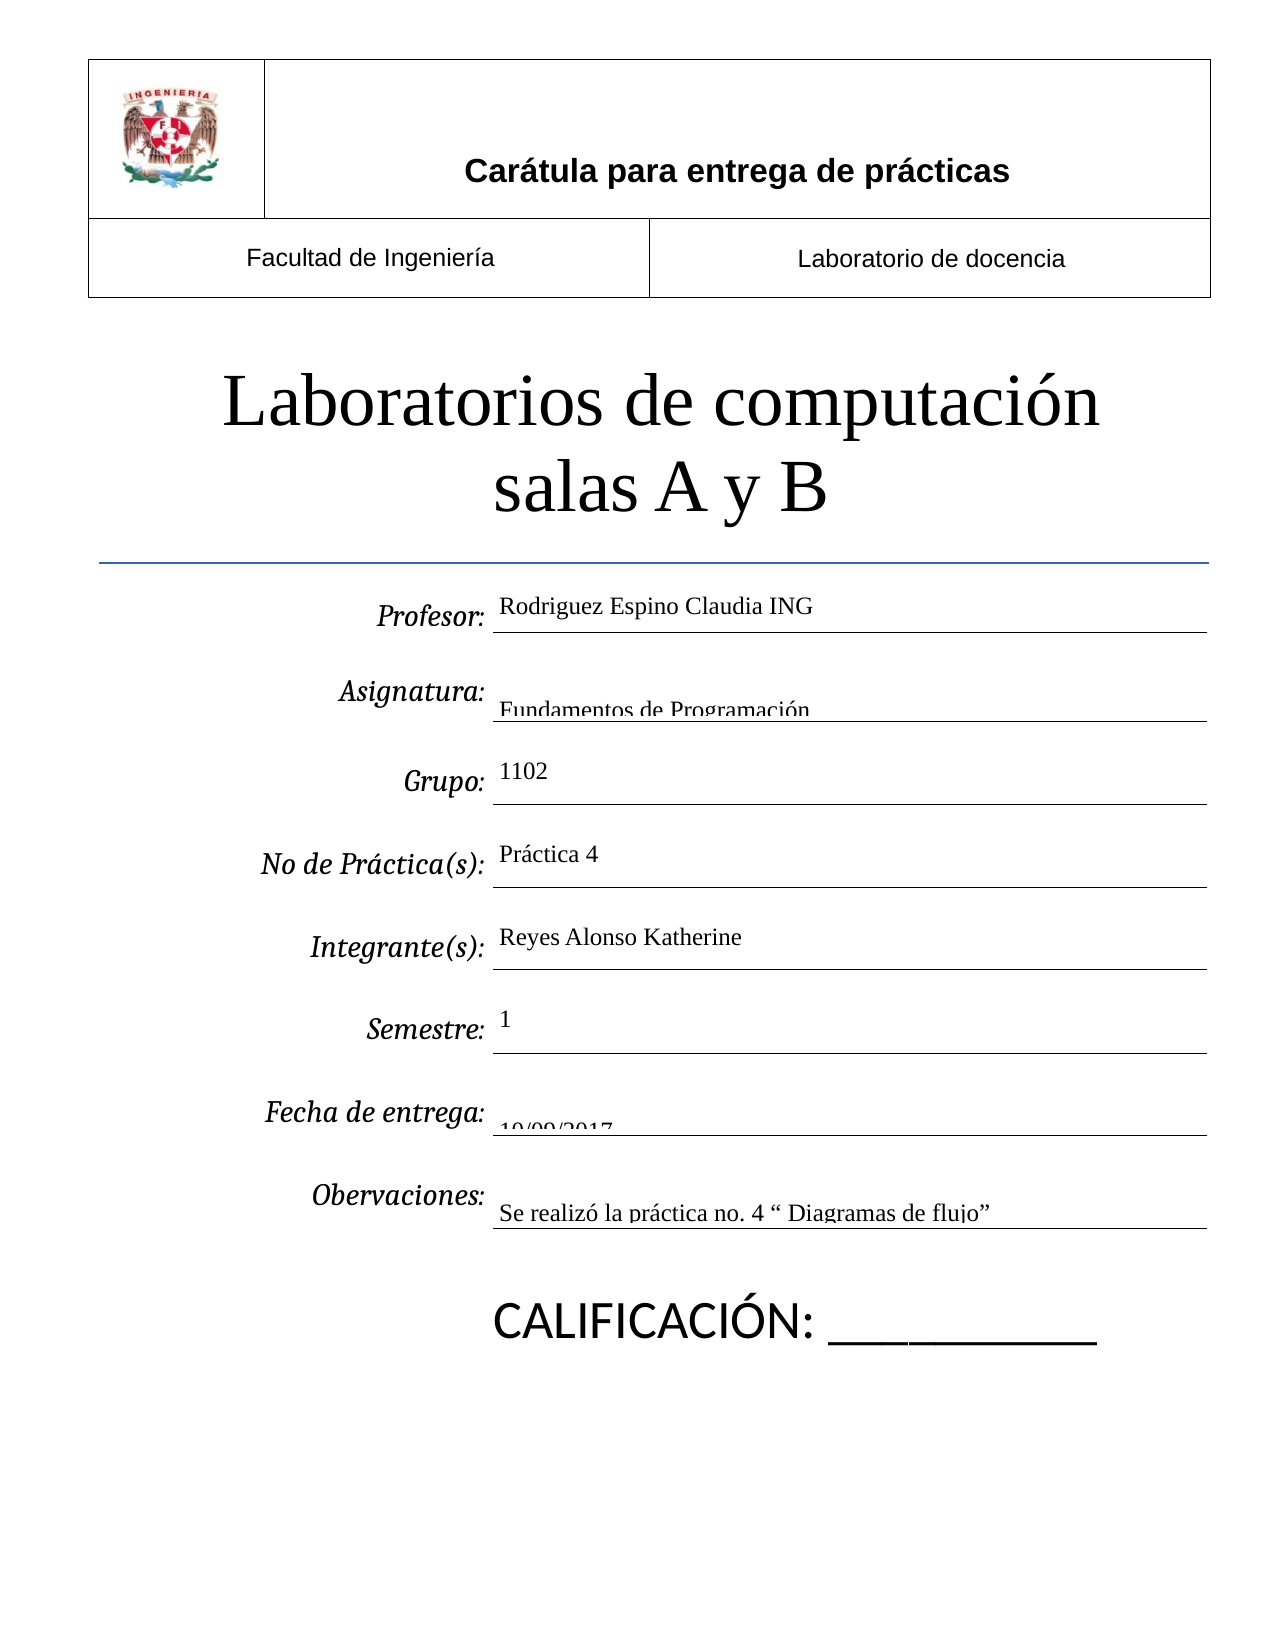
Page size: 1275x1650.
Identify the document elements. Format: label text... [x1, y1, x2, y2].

table_cell Grupo: [118, 721, 493, 804]
table_header [493, 556, 1207, 562]
table_header [118, 556, 493, 562]
table_cell 1 [493, 970, 1207, 1052]
table_cell Integrante(s): [118, 887, 493, 969]
table_cell Semestre: [118, 969, 493, 1052]
table_cell Obervaciones: [118, 1135, 493, 1228]
table_cell Facultad de Ingeniería [89, 219, 649, 297]
text CALIFICACIÓN: __________ [118, 1286, 1205, 1352]
table_header Profesor: [118, 564, 493, 631]
table_cell 10/09/2017 7 7 7 [493, 1054, 1207, 1135]
table_cell Fundamentos de Programación [493, 633, 1207, 721]
table_cell Asignatura: [118, 631, 493, 721]
table_cell 1102 [493, 722, 1207, 804]
table_header [89, 60, 264, 217]
table_header Carátula para entrega de prácticas [265, 60, 1210, 217]
table_cell Se realizó la práctica no. 4 “ Diagramas de flujo” [493, 1136, 1207, 1228]
table_cell No de Práctica(s): [118, 804, 493, 887]
table_header Rodriguez Espino Claudia ING [493, 564, 1207, 631]
table_cell Fecha de entrega: [118, 1053, 493, 1135]
table_cell Laboratorio de docencia [650, 219, 1210, 297]
table_cell Reyes Alonso Katherine [493, 888, 1207, 969]
text salas A y B [118, 441, 1205, 528]
text Laboratorios de computación [118, 355, 1205, 441]
table_cell Práctica 4 [493, 805, 1207, 887]
